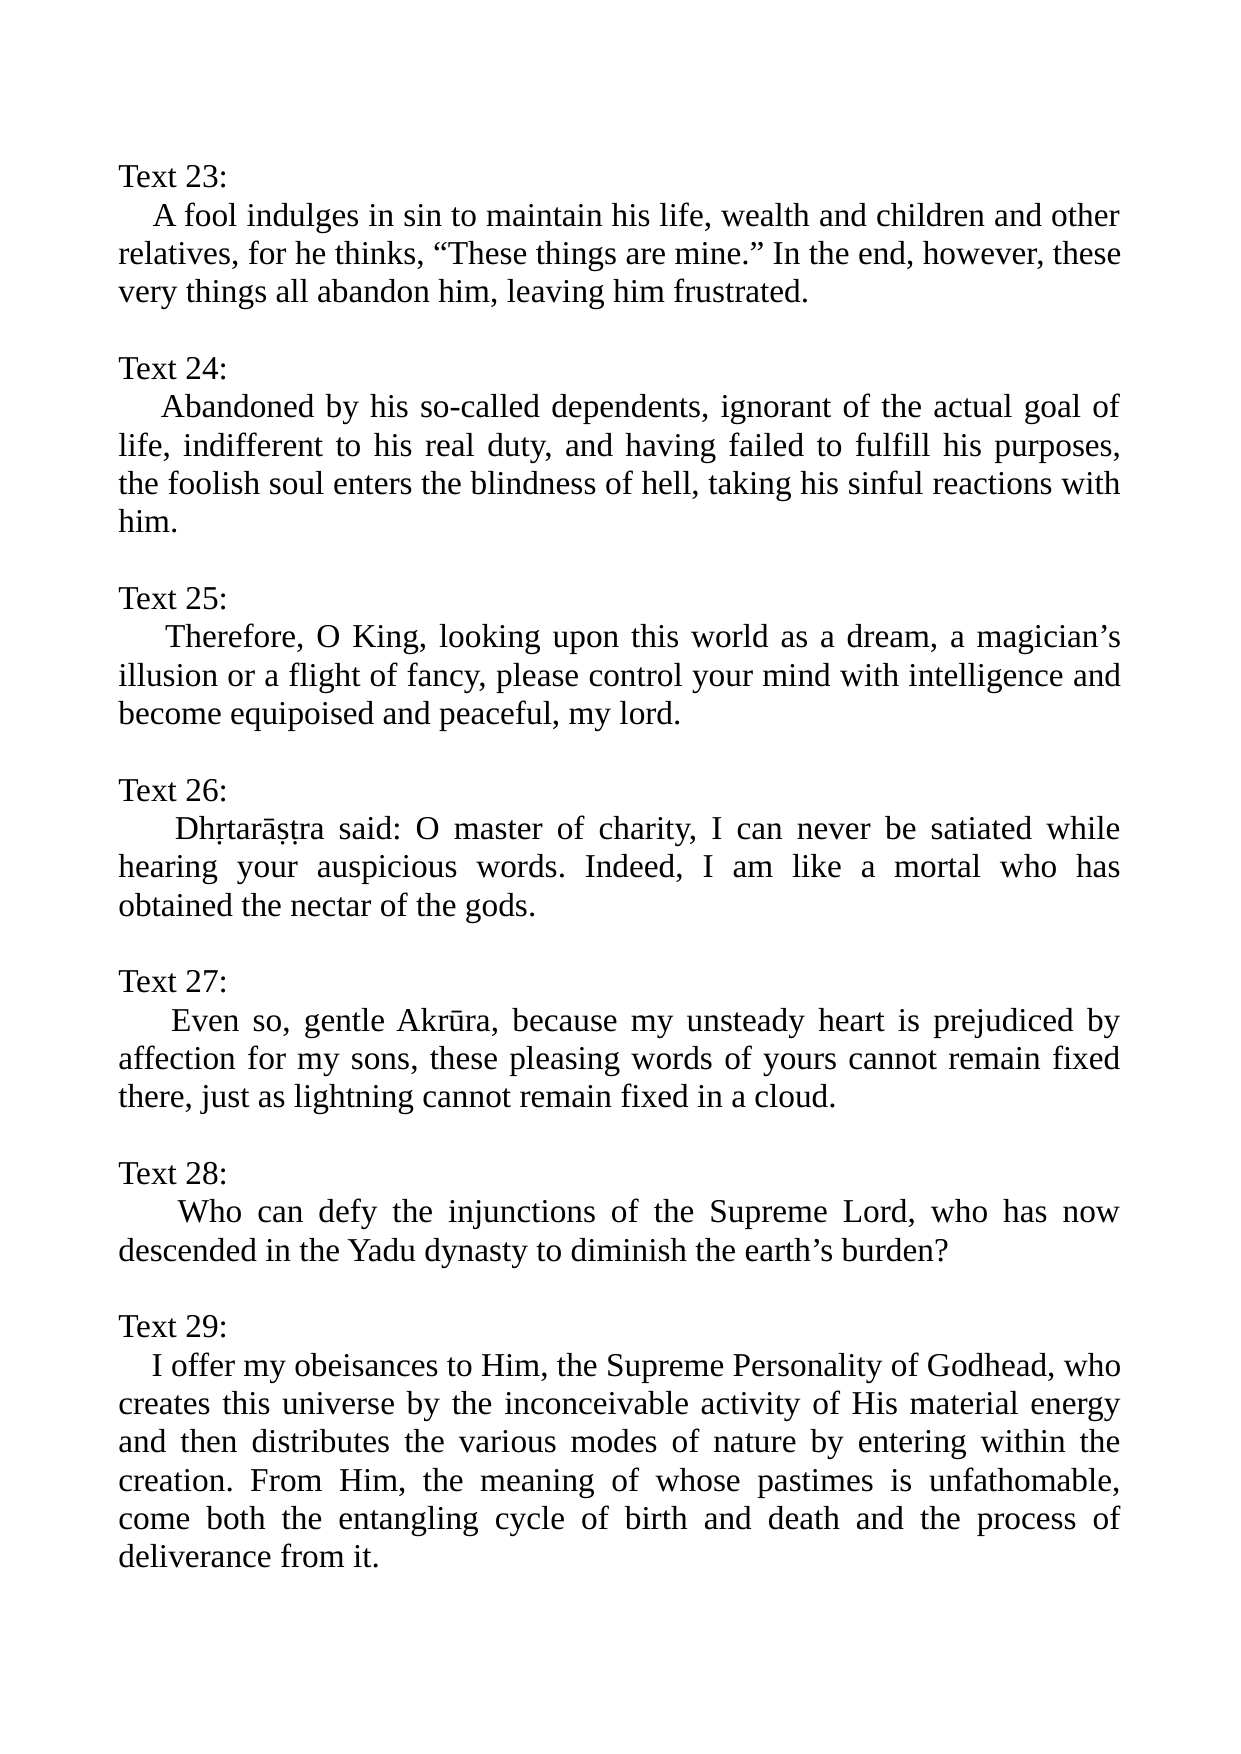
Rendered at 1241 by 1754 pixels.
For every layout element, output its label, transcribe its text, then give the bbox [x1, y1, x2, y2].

text Even so, gentle Akrūra, because my unsteady heart is prejudiced by affection for my sons, these pleasing words of yours cannot remain fixed there, just as lightning cannot remain fixed in a cloud. [118, 1000, 1122, 1115]
text A fool indulges in sin to maintain his life, wealth and children and other relatives, for he thinks, “These things are mine.” In the end, however, these very things all abandon him, leaving him frustrated. [118, 195, 1122, 310]
text Abandoned by his so-called dependents, ignorant of the actual goal of life, indifferent to his real duty, and having failed to fulfill his purposes, the foolish soul enters the blindness of hell, taking his sinful reactions with him. [118, 386, 1122, 540]
text Text 27: [118, 961, 1122, 1000]
text Text 25: [118, 578, 1122, 616]
text Text 23: [118, 156, 1122, 195]
text Text 29: [118, 1306, 1122, 1345]
text Text 24: [118, 348, 1122, 386]
text Dhṛtarāṣṭra said: O master of charity, I can never be satiated while hearing your auspicious words. Indeed, I am like a mortal who has obtained the nectar of the gods. [118, 808, 1122, 923]
text Who can defy the injunctions of the Supreme Lord, who has now descended in the Yadu dynasty to diminish the earth’s burden? [118, 1191, 1122, 1268]
text I offer my obeisances to Him, the Supreme Personality of Godhead, who creates this universe by the inconceivable activity of His material energy and then distributes the various modes of nature by entering within the creation. From Him, the meaning of whose pastimes is unfathomable, come both the entangling cycle of birth and death and the process of deliverance from it. [118, 1345, 1122, 1575]
text Text 26: [118, 770, 1122, 808]
text Text 28: [118, 1153, 1122, 1191]
text Therefore, O King, looking upon this world as a dream, a magician’s illusion or a flight of fancy, please control your mind with intelligence and become equipoised and peaceful, my lord. [118, 616, 1122, 731]
